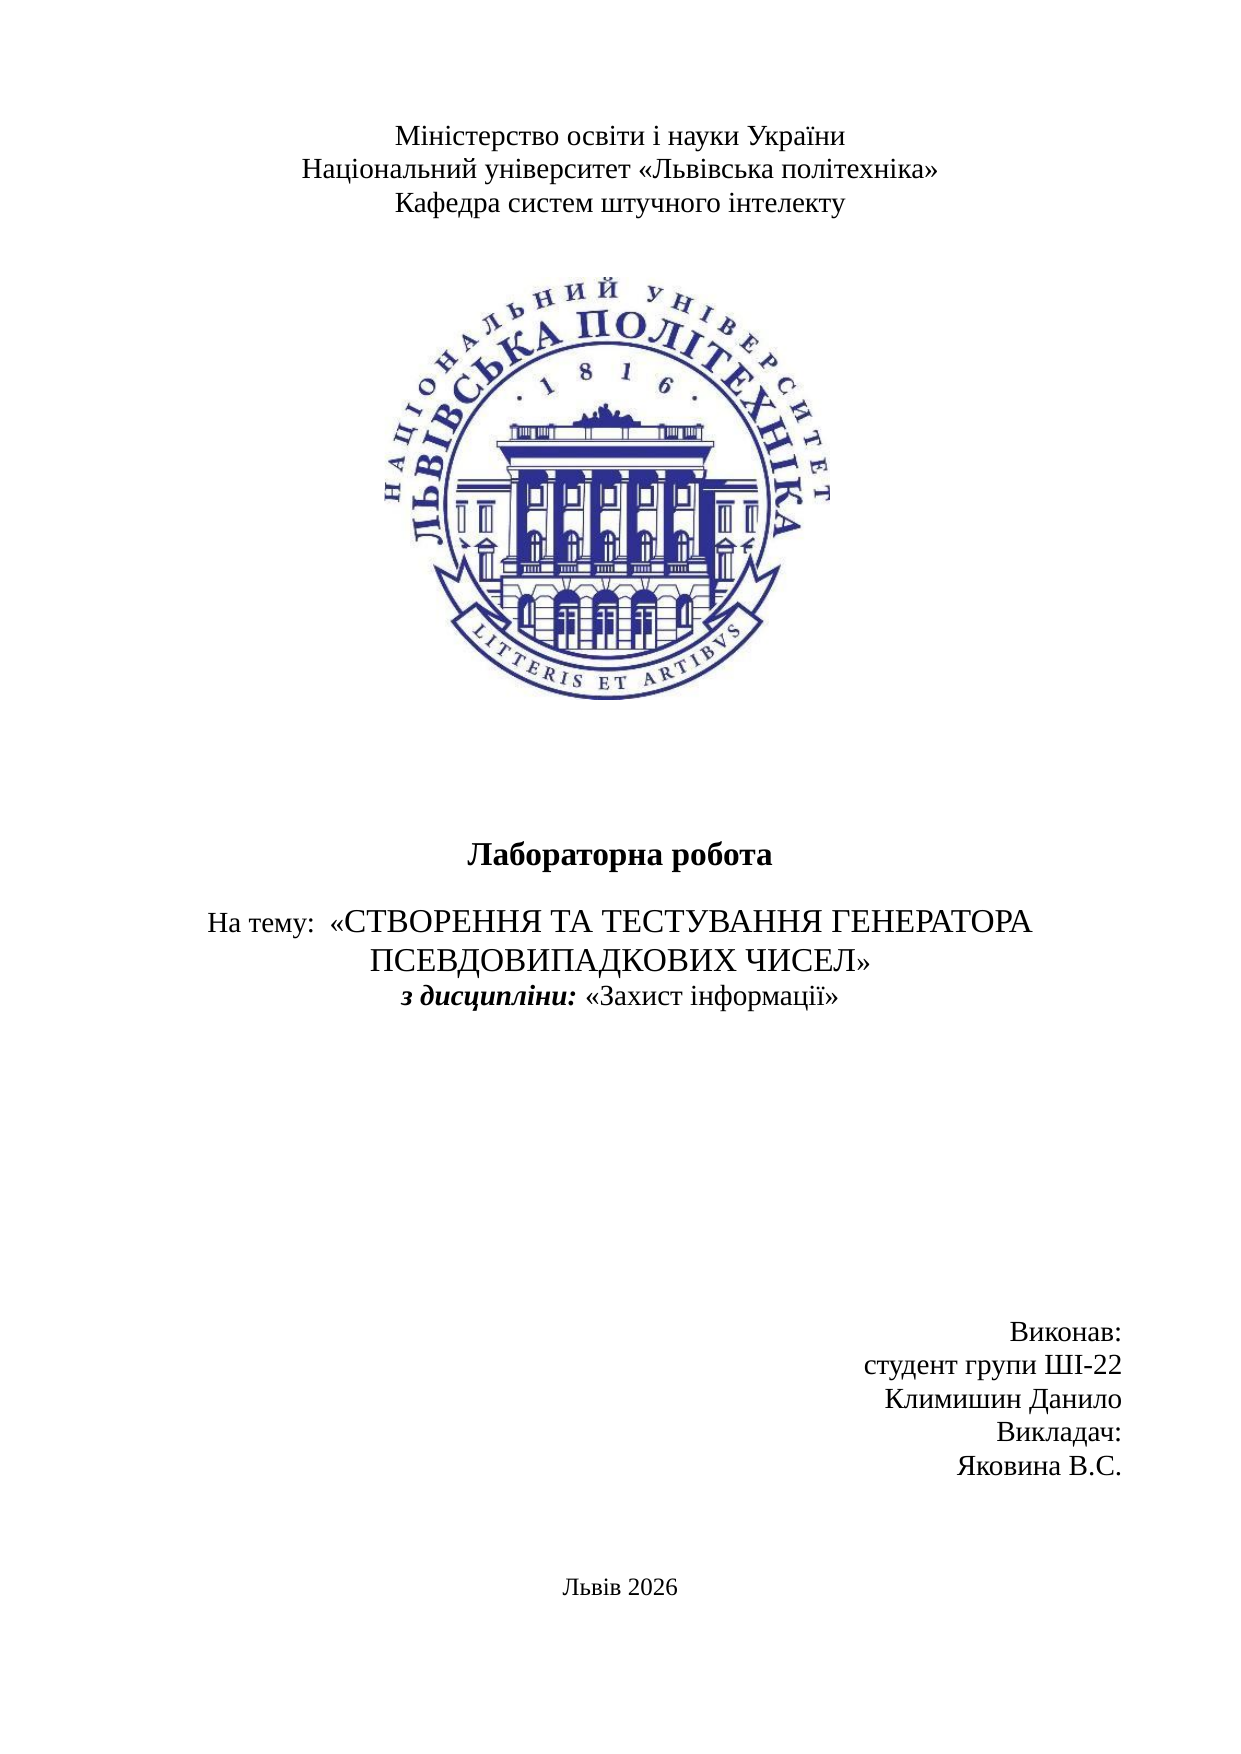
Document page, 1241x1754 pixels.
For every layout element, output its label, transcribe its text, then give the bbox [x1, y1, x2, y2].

picture [384, 277, 830, 700]
text з дисципліни: «Захист інформації» [118, 978, 1122, 1012]
text Яковина В.С. [768, 1448, 1122, 1481]
text Львів 2026 [118, 1572, 1122, 1601]
text студент групи ШІ-22 [768, 1347, 1122, 1381]
text Викладач: [768, 1414, 1122, 1448]
text Лабораторна робота [118, 834, 1122, 873]
text На тему: «СТВОРЕННЯ ТА ТЕСТУВАННЯ ГЕНЕРАТОРА [118, 902, 1122, 940]
text Виконав: [768, 1314, 1122, 1347]
text Климишин Данило [768, 1381, 1122, 1414]
text Міністерство освіти і науки України [118, 118, 1122, 152]
text Національний університет «Львівська політехніка» [118, 152, 1122, 185]
text Кафедра систем штучного інтелекту [118, 185, 1122, 219]
text ПСЕВДОВИПАДКОВИХ ЧИСЕЛ» [118, 940, 1122, 978]
